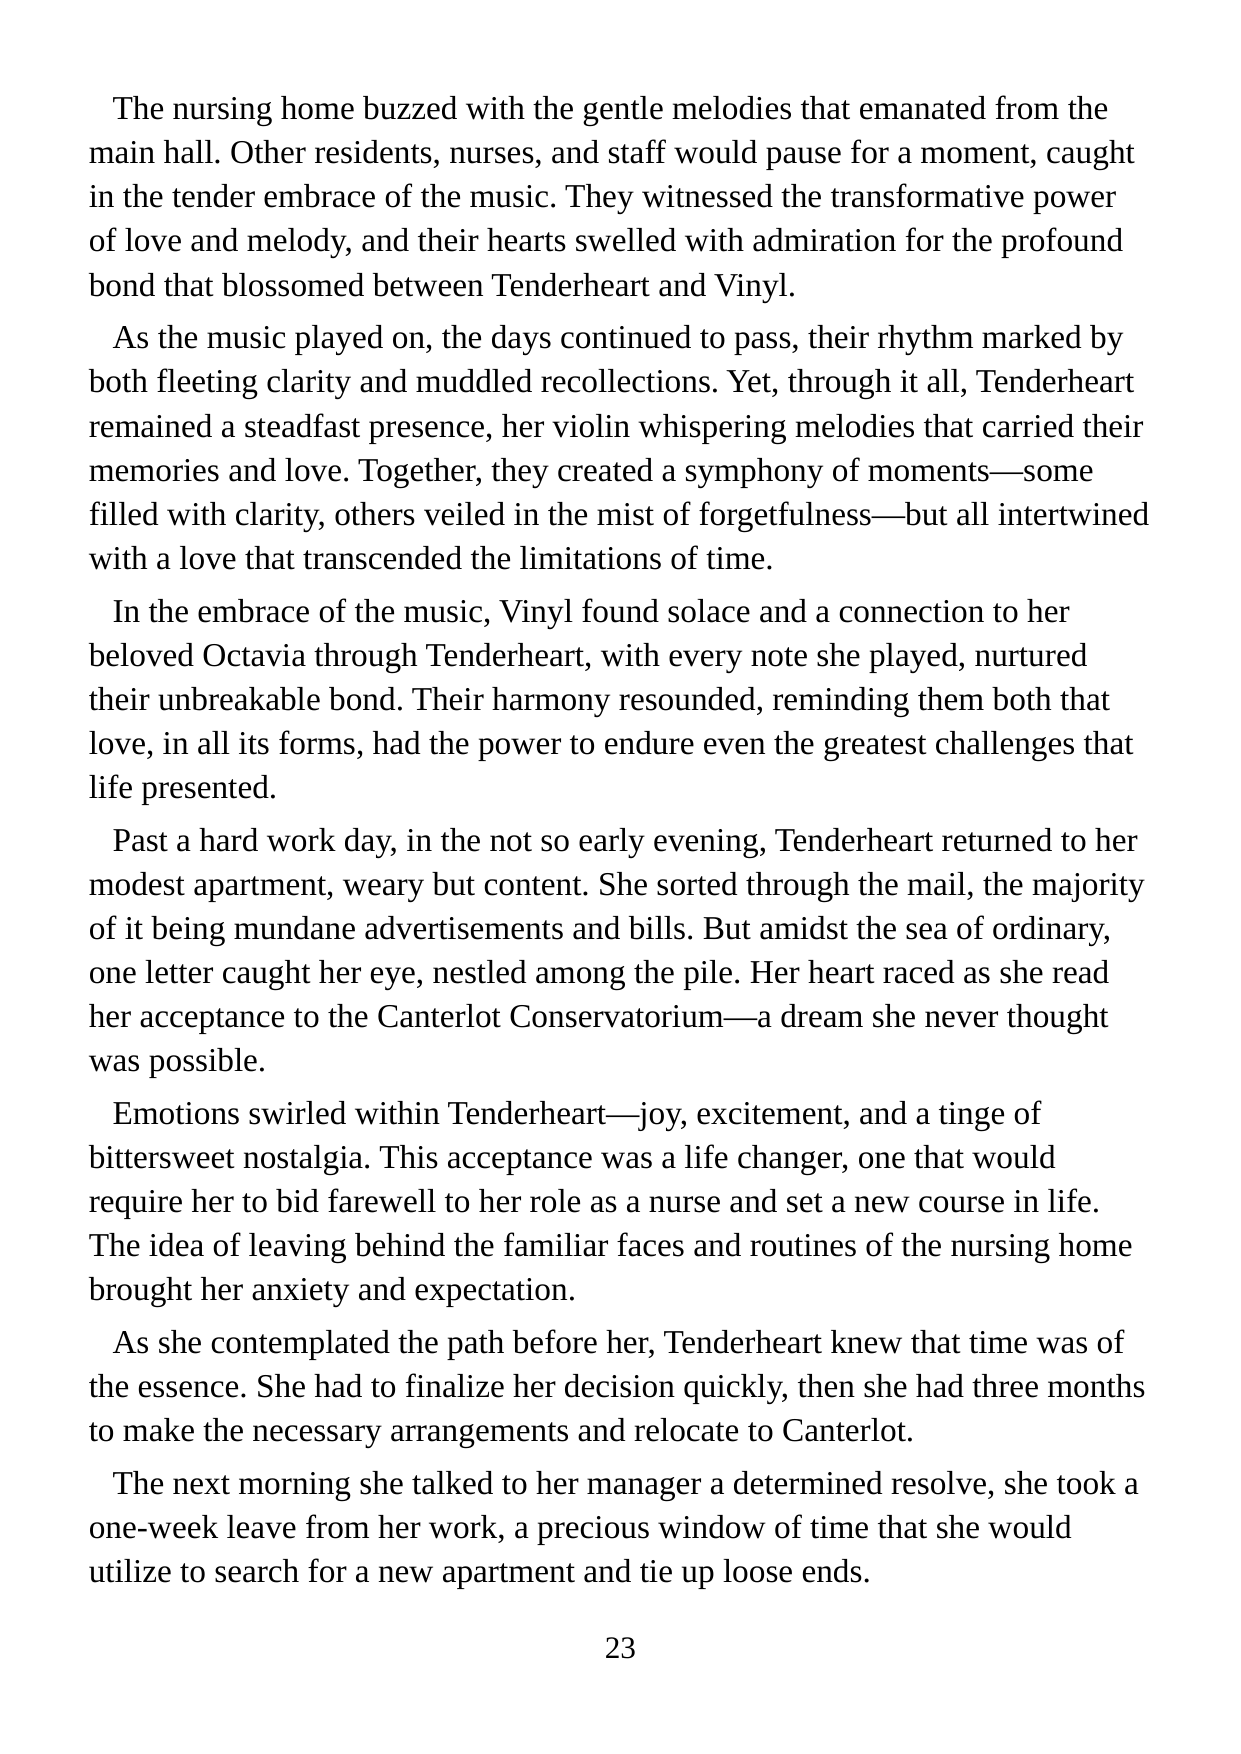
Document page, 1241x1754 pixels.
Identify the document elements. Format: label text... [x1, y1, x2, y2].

text The nursing home buzzed with the gentle melodies that emanated from the main hall. Other residents, nurses, and staff would pause for a moment, caught in the tender embrace of the music. They witnessed the transformative power of love and melody, and their hearts swelled with admiration for the profound bond that blossomed between Tenderheart and Vinyl. [88, 88, 1152, 303]
text In the embrace of the music, Vinyl found solace and a connection to her beloved Octavia through Tenderheart, with every note she played, nurtured their unbreakable bond. Their harmony resounded, reminding them both that love, in all its forms, had the power to endure even the greatest challenges that life presented. [88, 591, 1152, 806]
text Emotions swirled within Tenderheart—joy, excitement, and a tinge of bittersweet nostalgia. This acceptance was a life changer, one that would require her to bid farewell to her role as a nurse and set a new course in life. The idea of leaving behind the familiar faces and routines of the nursing home brought her anxiety and expectation. [88, 1093, 1152, 1308]
text As she contemplated the path before her, Tenderheart knew that time was of the essence. She had to finalize her decision quickly, then she had three months to make the necessary arrangements and relocate to Canterlot. [88, 1322, 1152, 1449]
text As the music played on, the days continued to pass, their rhythm marked by both fleeting clarity and muddled recollections. Yet, through it all, Tenderheart remained a steadfast presence, her violin whispering melodies that carried their memories and love. Together, they created a symphony of moments—some filled with clarity, others veiled in the mist of forgetfulness—but all intertwined with a love that transcended the limitations of time. [88, 318, 1152, 576]
text Past a hard work day, in the not so early evening, Tenderheart returned to her modest apartment, weary but content. She sorted through the mail, the majority of it being mundane advertisements and bills. But amidst the sea of ordinary, one letter caught her eye, nestled among the pile. Her heart raced as she read her acceptance to the Canterlot Conservatorium—a dream she never thought was possible. [88, 820, 1152, 1079]
text The next morning she talked to her manager a determined resolve, she took a one-week leave from her work, a precious window of time that she would utilize to search for a new apartment and tie up loose ends. [88, 1463, 1152, 1590]
